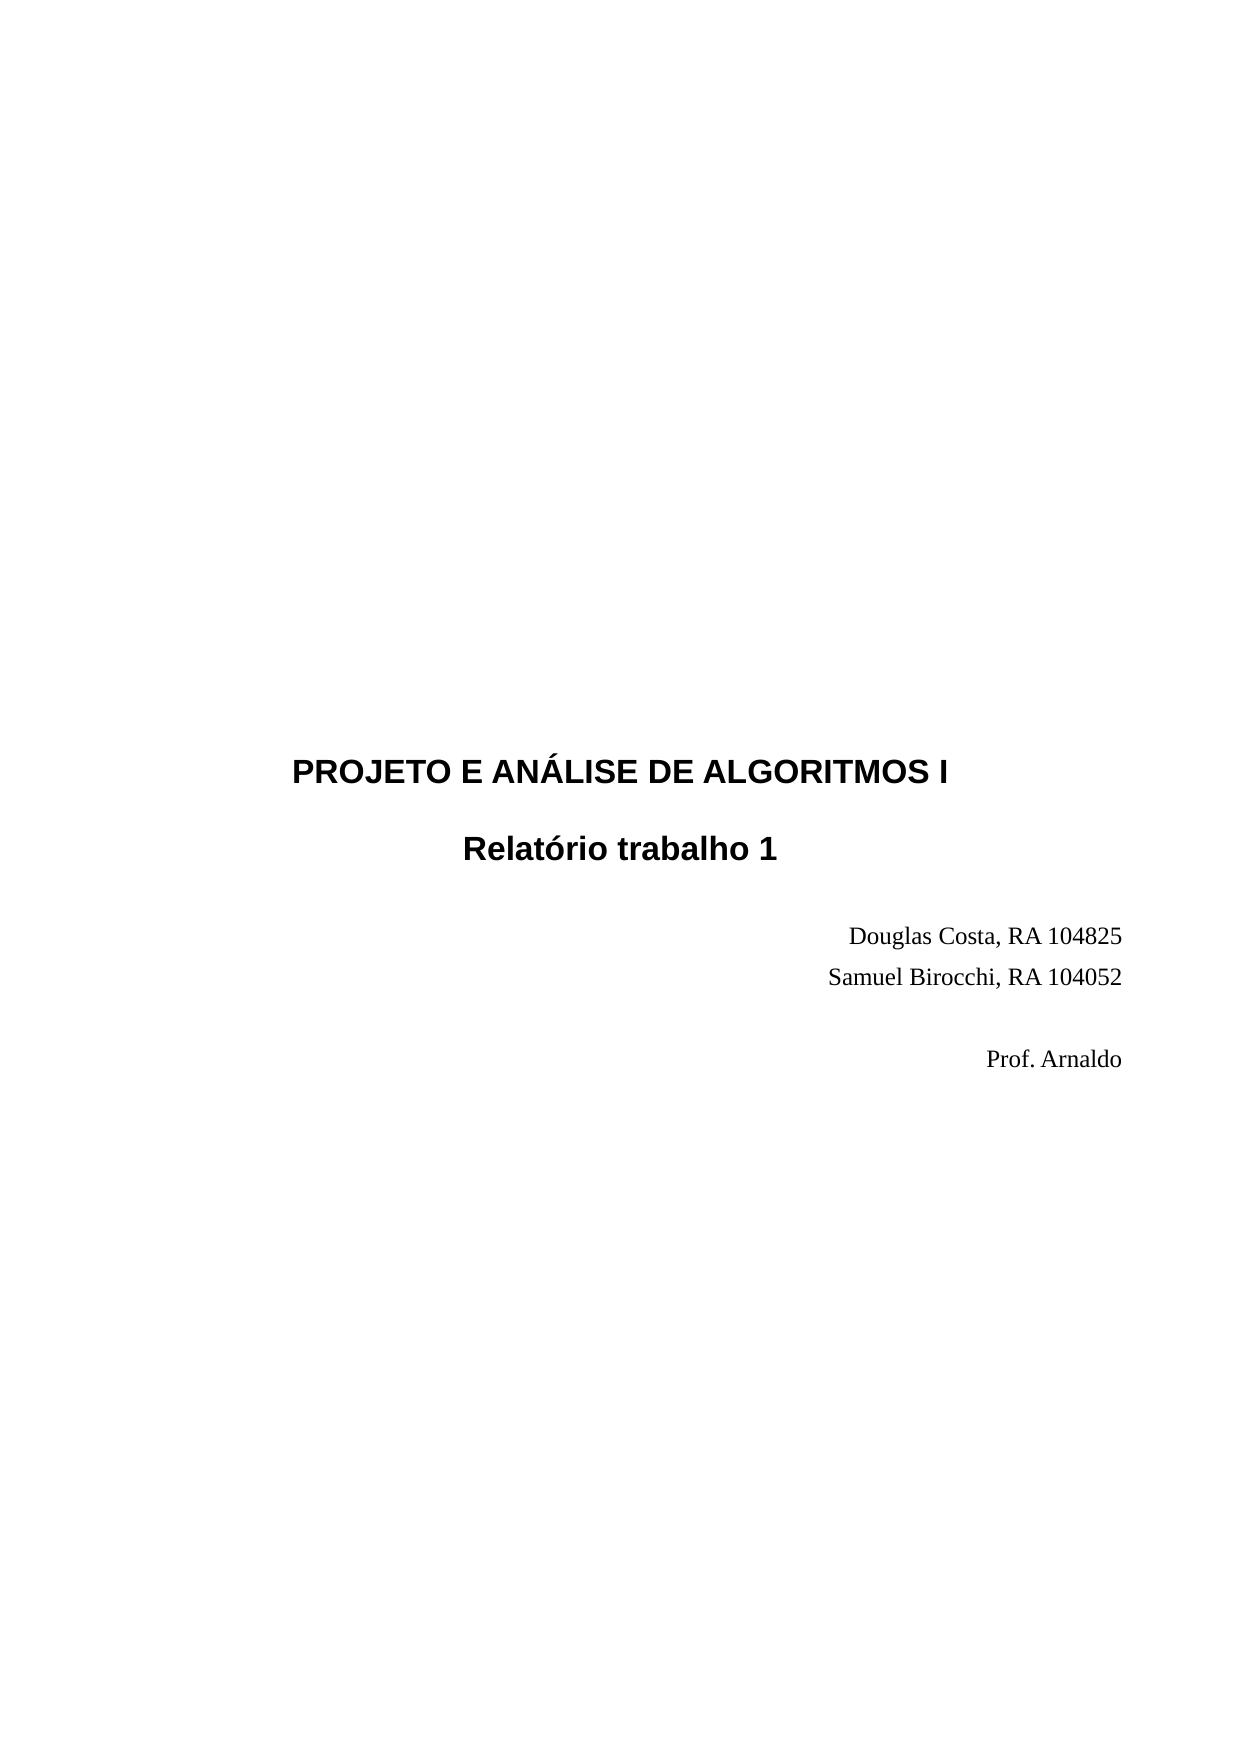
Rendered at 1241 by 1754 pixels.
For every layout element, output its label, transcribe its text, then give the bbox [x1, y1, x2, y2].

text Prof. Arnaldo [118, 1044, 1122, 1073]
text Douglas Costa, RA 104825 [118, 921, 1122, 949]
text Samuel Birocchi, RA 104052 [118, 962, 1122, 991]
subtitle PROJETO E ANÁLISE DE ALGORITMOS I [118, 752, 1122, 791]
subtitle Relatório trabalho 1 [118, 828, 1122, 867]
